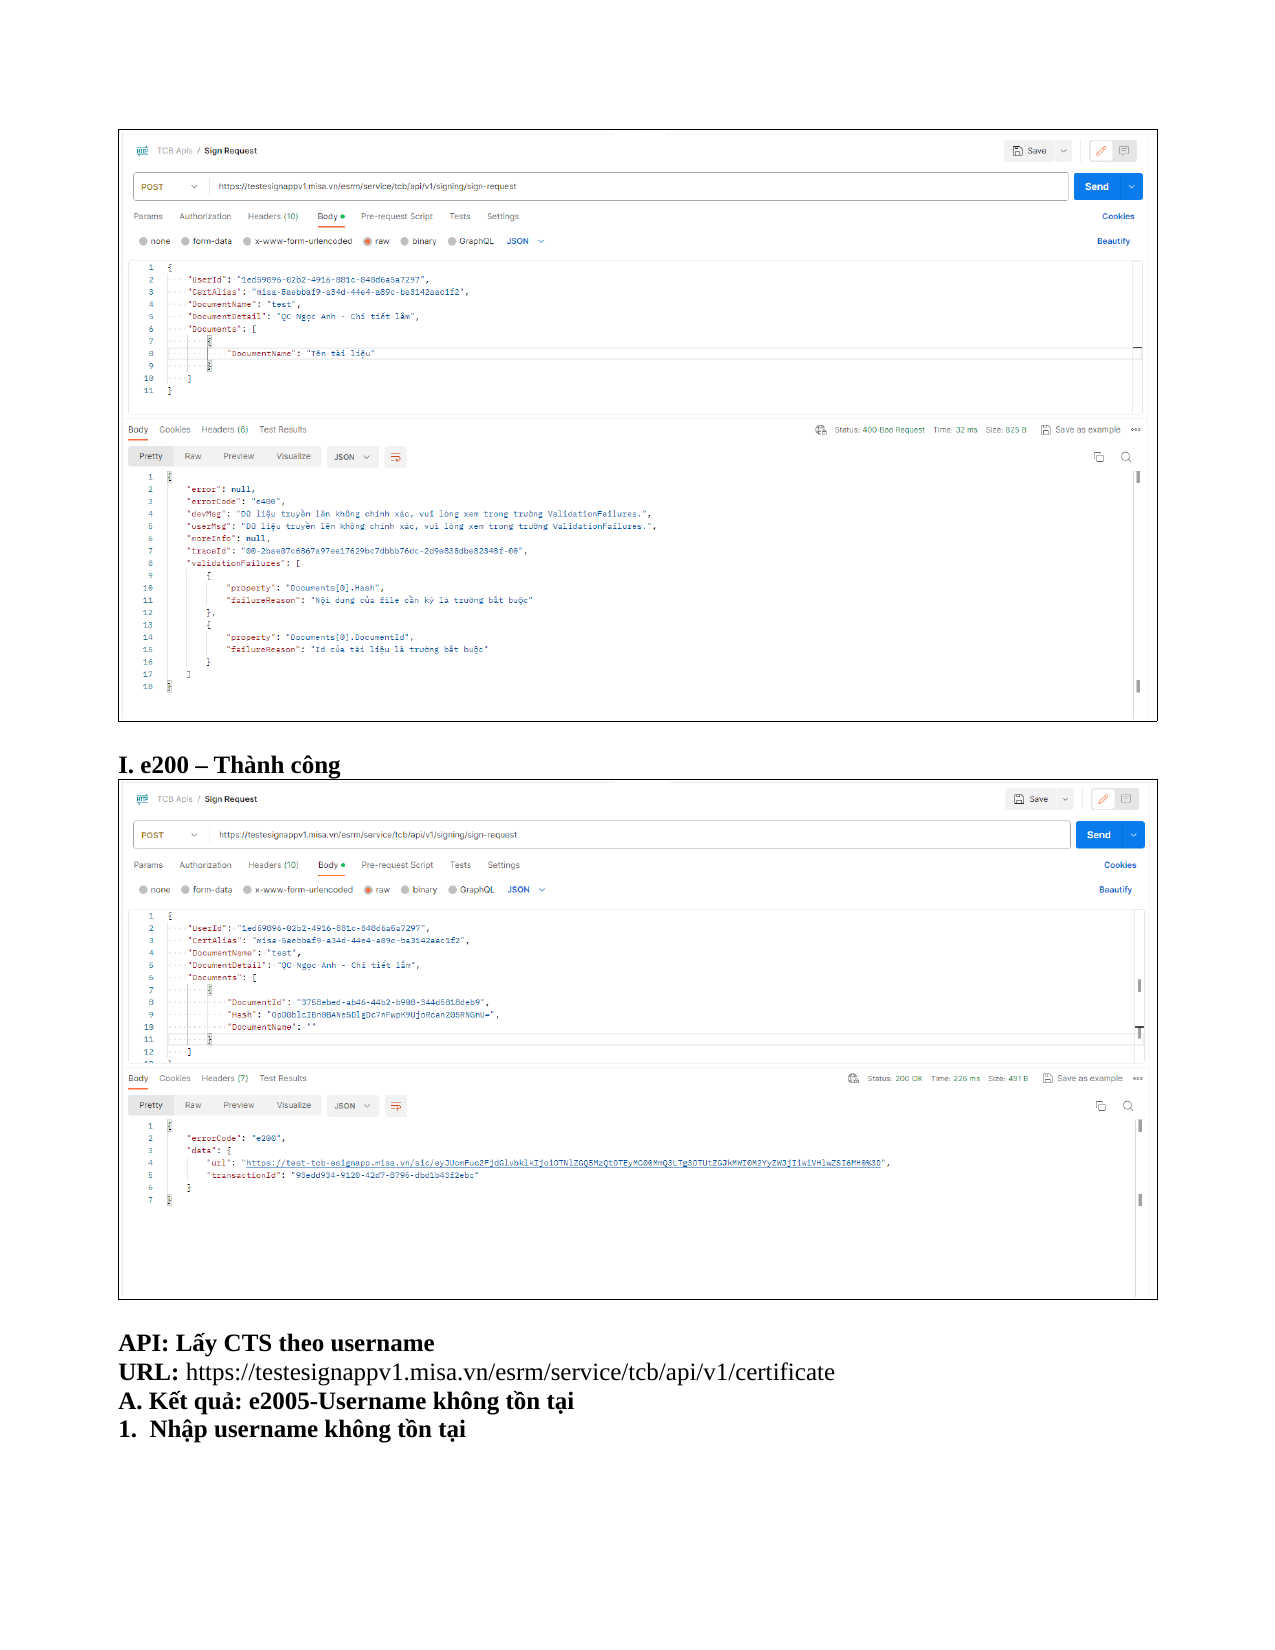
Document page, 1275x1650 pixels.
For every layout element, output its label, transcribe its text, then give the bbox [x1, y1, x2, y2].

text URL: https://testesignappv1.misa.vn/esrm/service/tcb/api/v1/certificate [118, 1357, 1157, 1386]
text A. Kết quả: e2005-Username không tồn tại [118, 1386, 1157, 1414]
text 1. Nhập username không tồn tại [118, 1414, 1157, 1443]
picture [121, 132, 1154, 719]
text I. e200 – Thành công [118, 750, 1157, 779]
text API: Lấy CTS theo username [118, 1328, 1157, 1357]
picture [121, 781, 1154, 1297]
